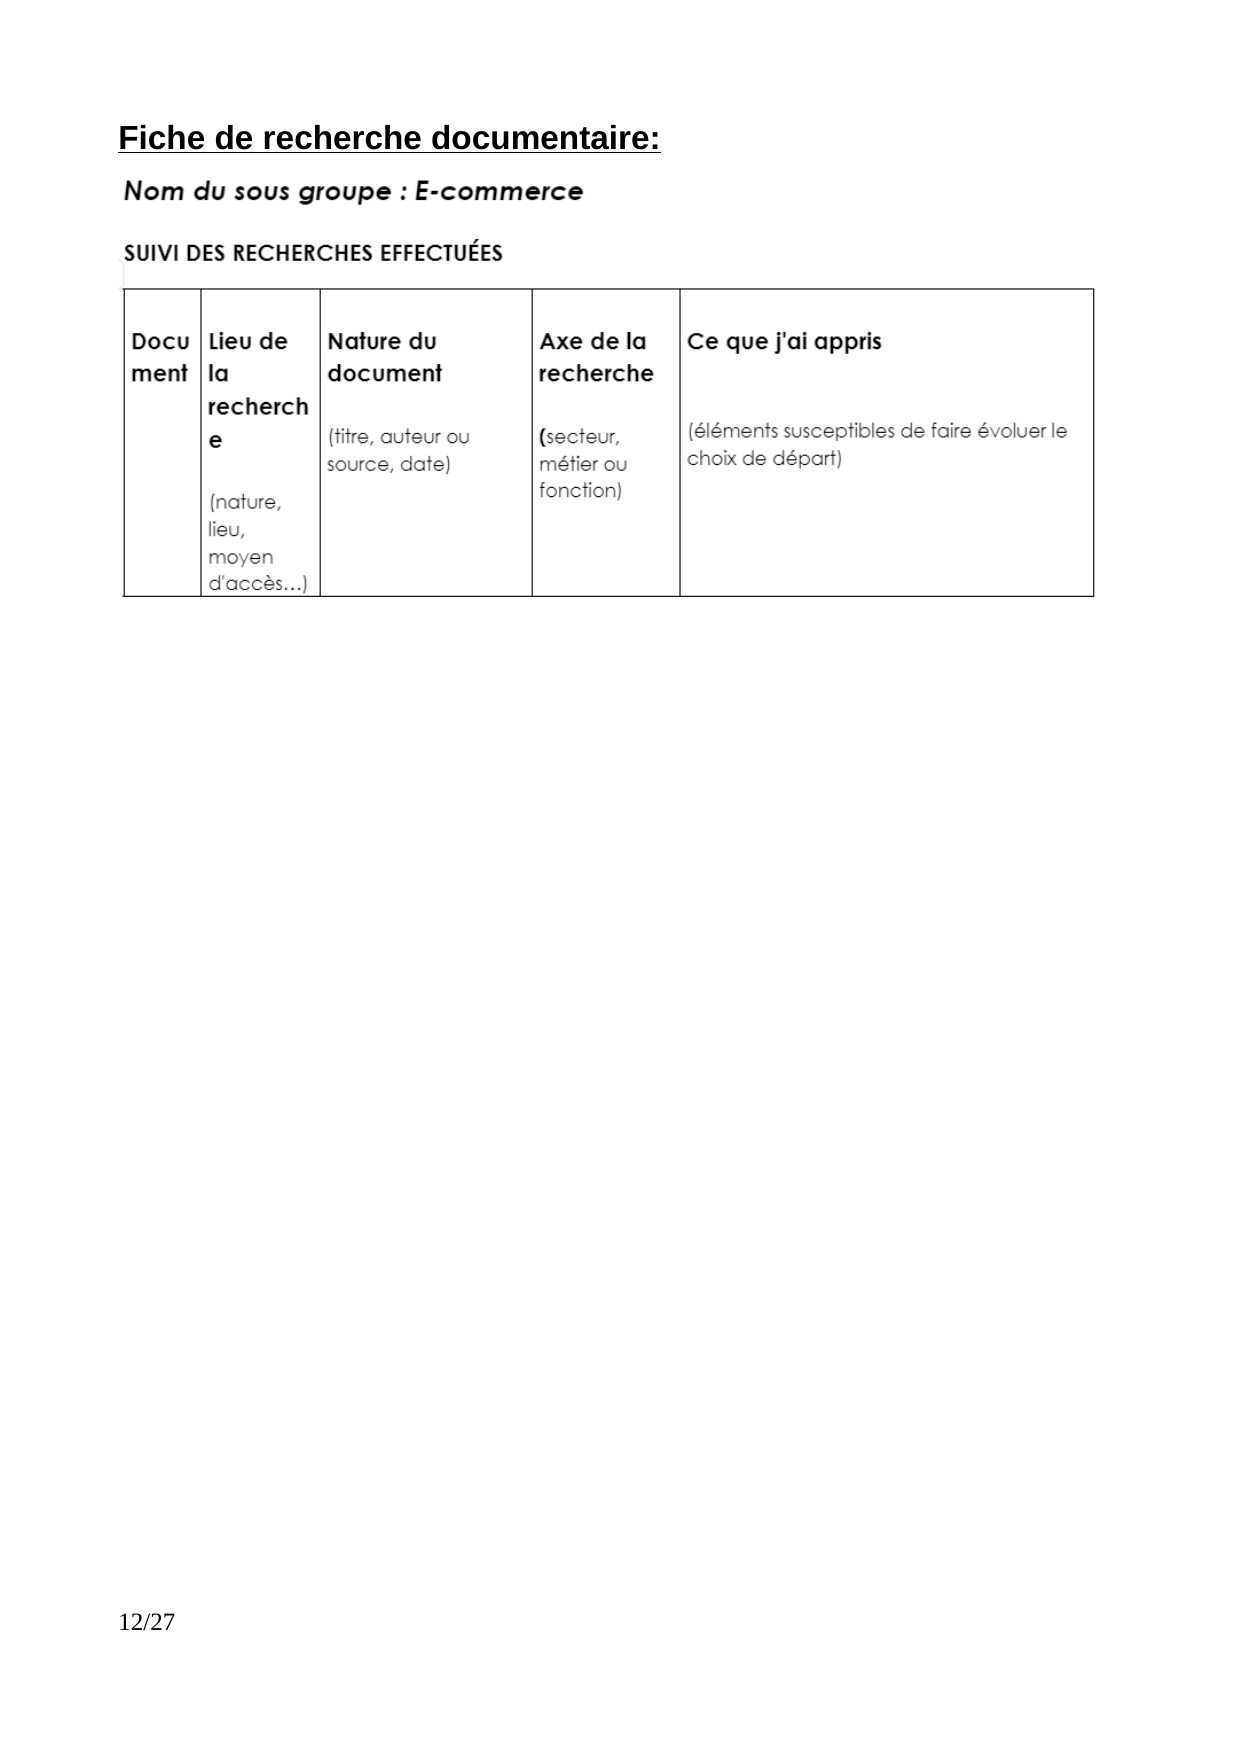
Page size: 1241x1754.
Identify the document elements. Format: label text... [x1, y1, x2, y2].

subtitle Fiche de recherche documentaire: [118, 118, 1122, 157]
picture [118, 169, 1123, 628]
